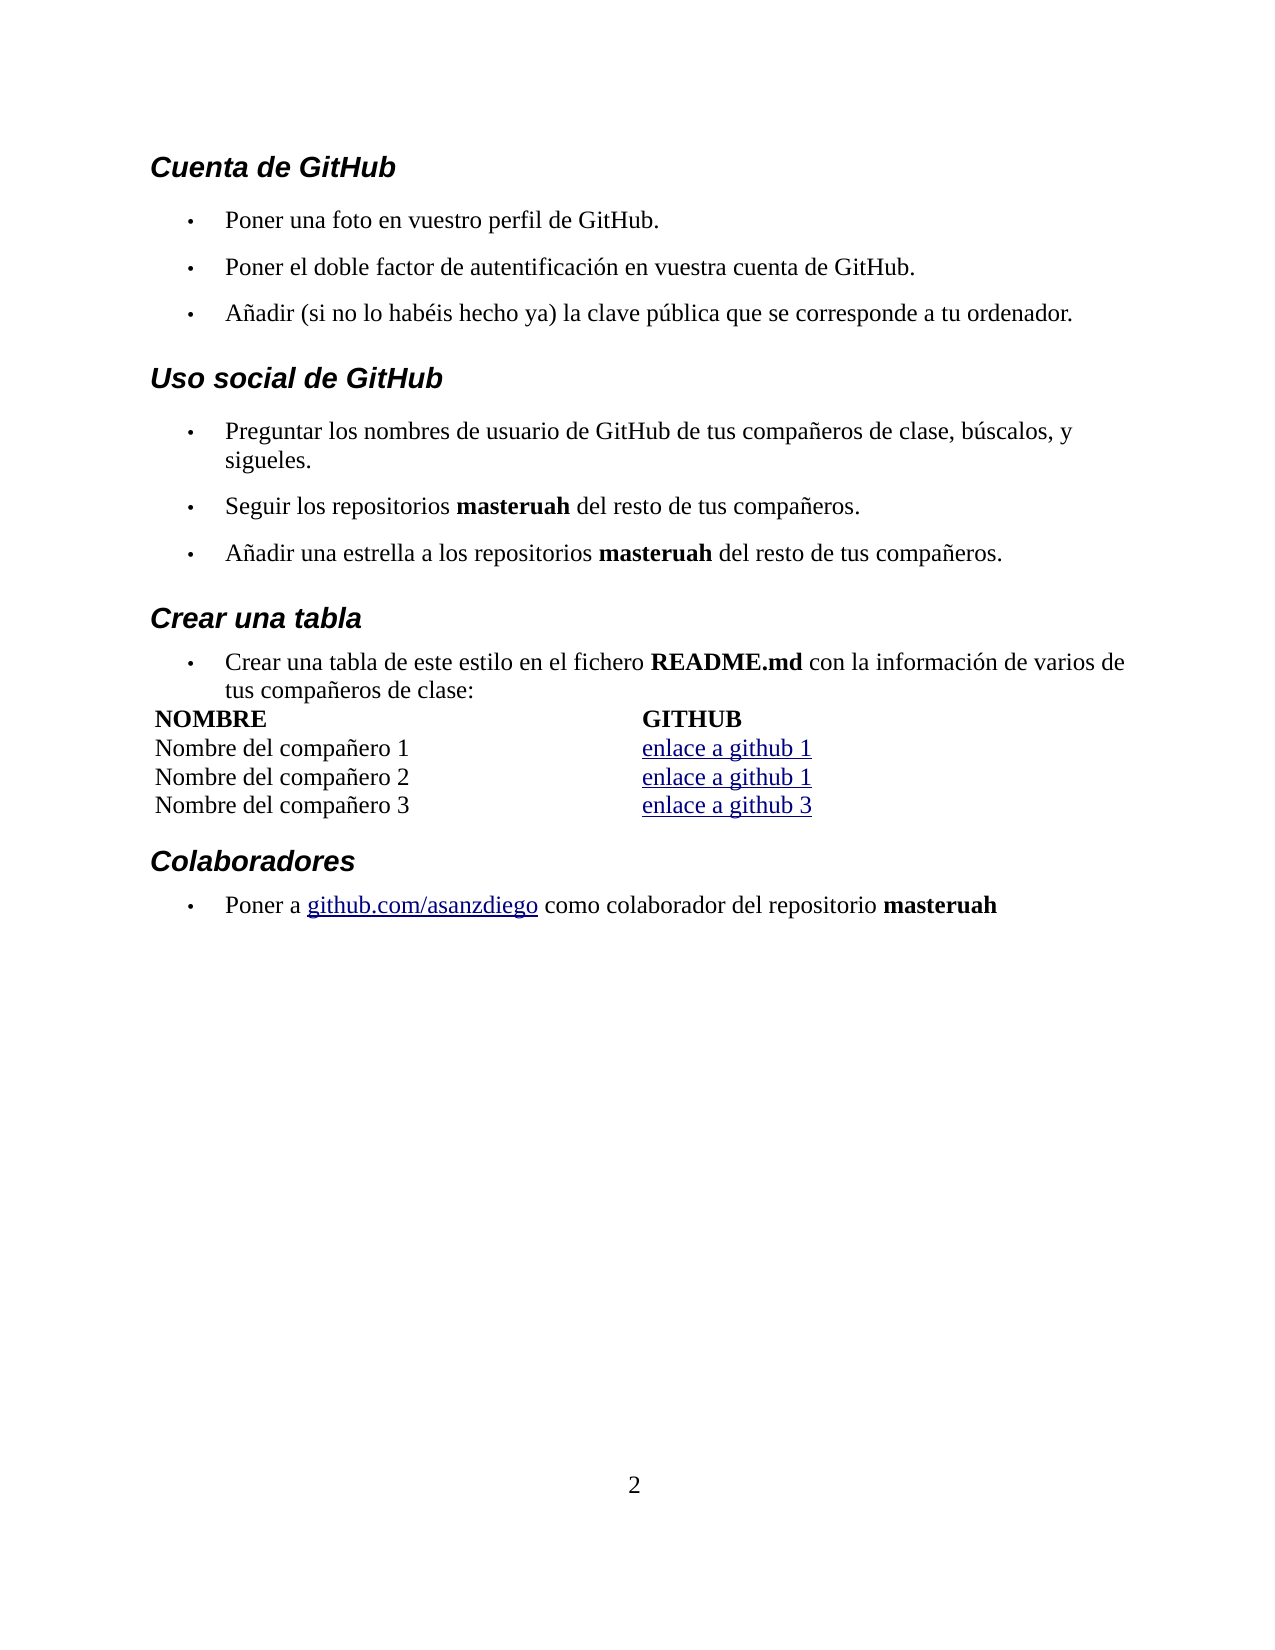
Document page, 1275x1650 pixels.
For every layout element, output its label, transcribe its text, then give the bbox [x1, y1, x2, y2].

table_header GITHUB [638, 704, 1125, 733]
list Seguir los repositorios masteruah del resto de tus compañeros. [187, 491, 1125, 520]
table_cell Nombre del compañero 1 [150, 733, 637, 762]
table_cell enlace a github 3 [638, 791, 1125, 819]
list Crear una tabla de este estilo en el fichero README.md con la información de varios de tus compañeros de clase: [187, 647, 1125, 704]
list Preguntar los nombres de usuario de GitHub de tus compañeros de clase, búscalos, y sigueles. [187, 416, 1125, 473]
list Poner el doble factor de autentificación en vuestra cuenta de GitHub. [187, 252, 1125, 280]
list Añadir (si no lo habéis hecho ya) la clave pública que se corresponde a tu ordenador. [187, 298, 1125, 327]
table_cell Nombre del compañero 2 [150, 762, 637, 791]
table_cell enlace a github 1 [638, 762, 1125, 791]
list Poner a github.com/asanzdiego como colaborador del repositorio masteruah [187, 890, 1125, 919]
subtitle Colaboradores [150, 844, 1125, 878]
table_header NOMBRE [150, 704, 637, 733]
list Añadir una estrella a los repositorios masteruah del resto de tus compañeros. [187, 538, 1125, 567]
subtitle Uso social de GitHub [150, 361, 1125, 394]
subtitle Cuenta de GitHub [150, 150, 1125, 183]
table_cell Nombre del compañero 3 [150, 791, 637, 819]
subtitle Crear una tabla [150, 601, 1125, 634]
list Poner una foto en vuestro perfil de GitHub. [187, 205, 1125, 234]
table_cell enlace a github 1 [638, 733, 1125, 762]
